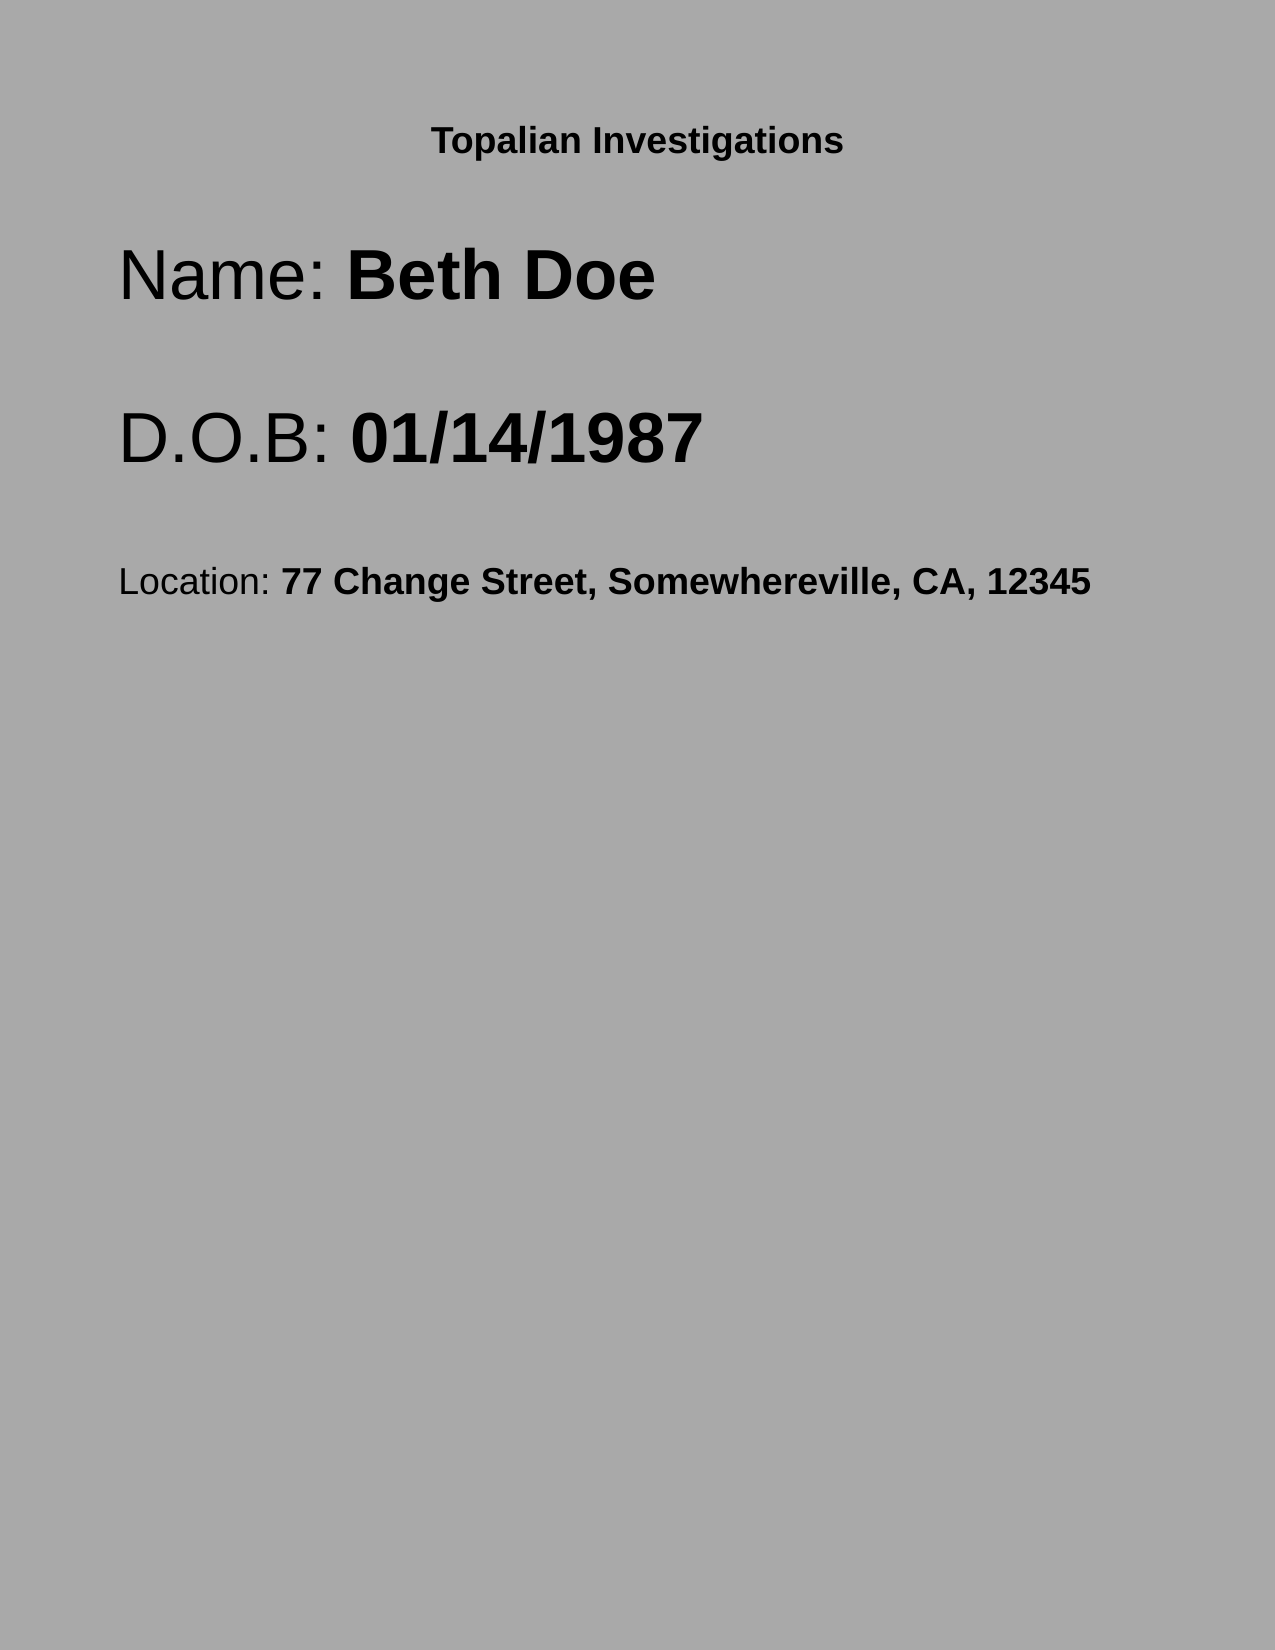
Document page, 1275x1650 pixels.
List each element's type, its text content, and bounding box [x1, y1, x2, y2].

text Topalian Investigations [118, 118, 1157, 161]
text D.O.B: 01/14/1987 [118, 396, 1157, 477]
text Name: Beth Doe [118, 233, 1157, 314]
text Location: 77 Change Street, Somewhereville, CA, 12345 [118, 559, 1157, 602]
